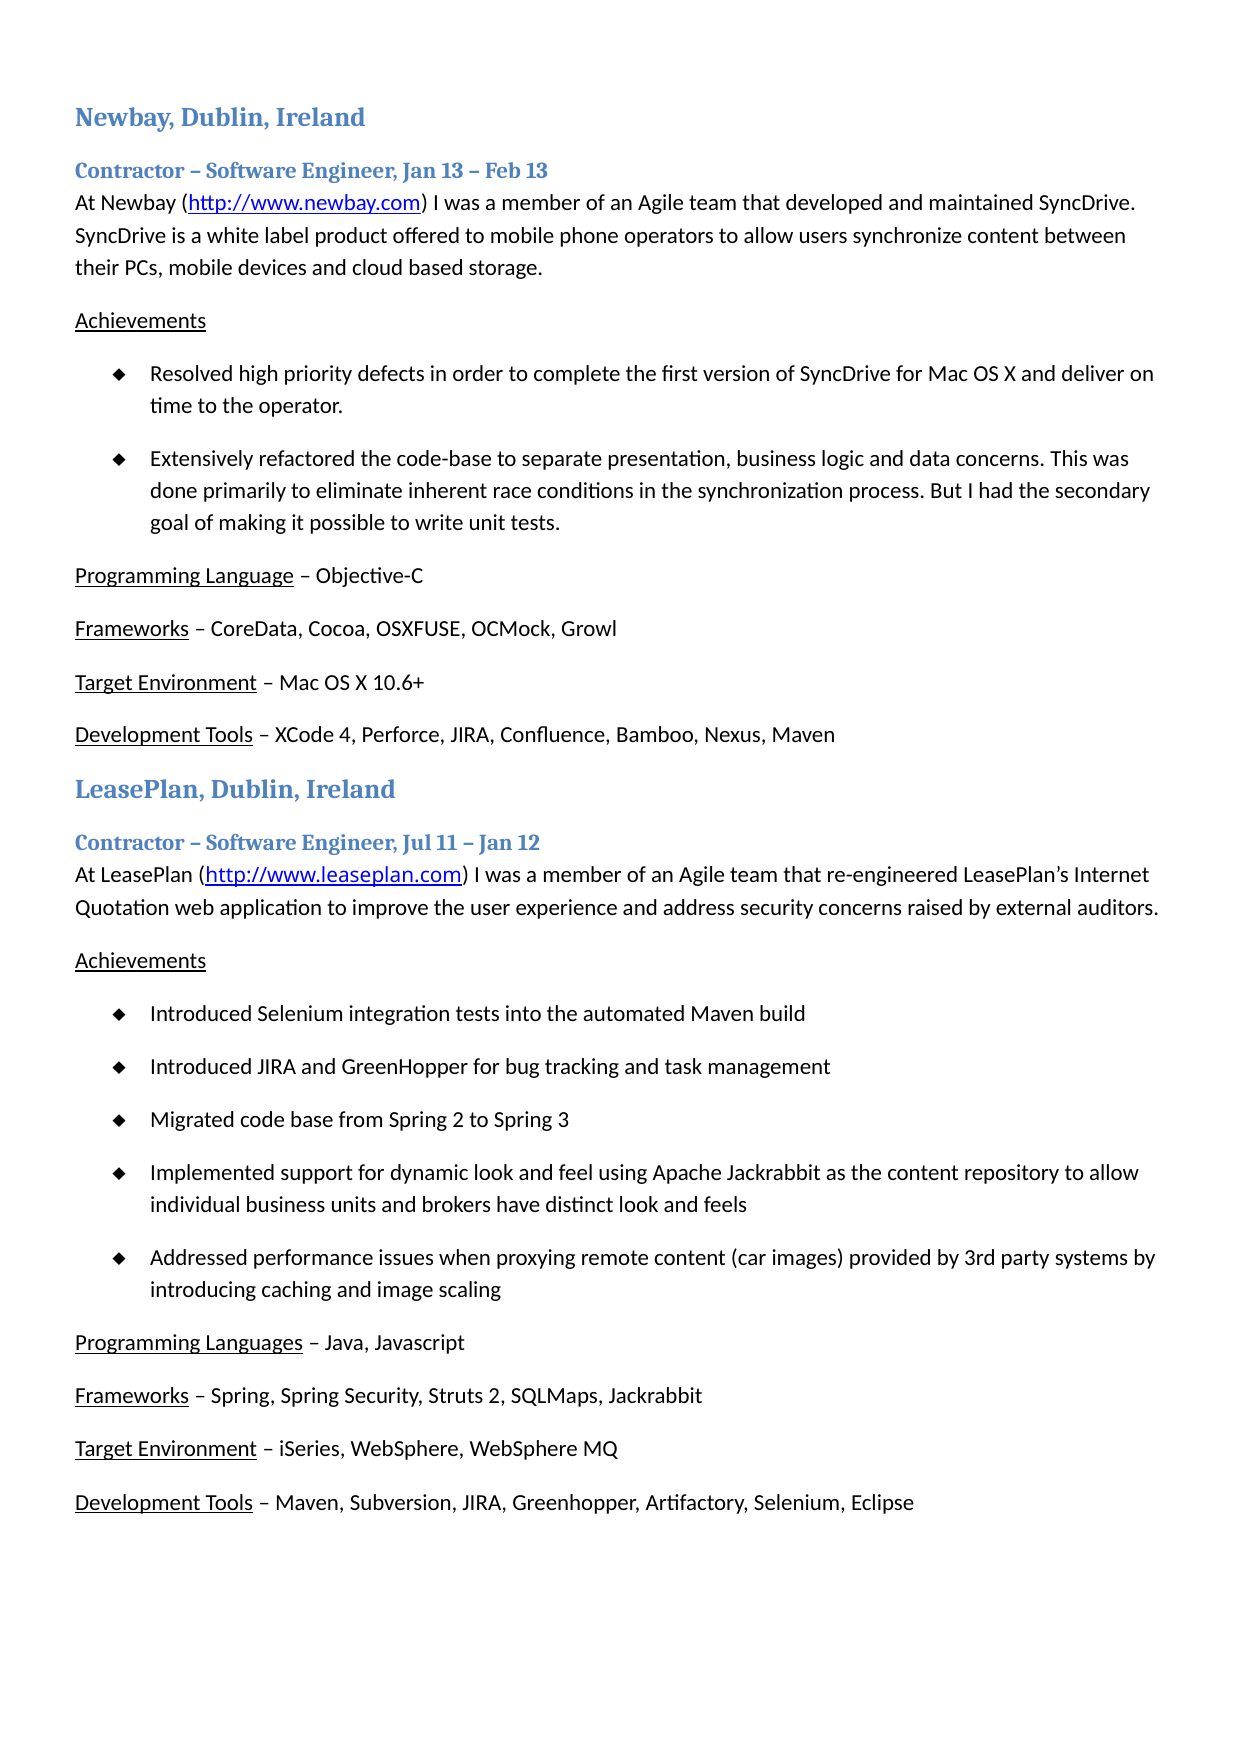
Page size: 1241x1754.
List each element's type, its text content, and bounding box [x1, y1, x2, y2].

text Programming Language – Objective-C [75, 562, 1165, 589]
text Target Environment – iSeries, WebSphere, WebSphere MQ [75, 1434, 1165, 1463]
text At Newbay (http://www.newbay.com) I was a member of an Agile team that developed and maintained SyncDrive. SyncDrive is a white label product offered to mobile phone operators to allow users synchronize content between their PCs, mobile devices and cloud based storage. [75, 188, 1165, 281]
subtitle Contractor – Software Engineer, Jan 13 – Feb 13 [75, 158, 1165, 185]
text Programming Languages – Java, Javascript [75, 1328, 1165, 1357]
text Development Tools – XCode 4, Perforce, JIRA, Confluence, Bamboo, Nexus, Maven [75, 721, 1165, 749]
subtitle Contractor – Software Engineer, Jul 11 – Jan 12 [75, 830, 1165, 857]
list Introduced JIRA and GreenHopper for bug tracking and task management [112, 1052, 1165, 1080]
list Migrated code base from Spring 2 to Spring 3 [112, 1105, 1165, 1133]
text At LeasePlan (http://www.leaseplan.com) I was a member of an Agile team that re-engineered LeasePlan’s Internet Quotation web application to improve the user experience and address security concerns raised by external auditors. [75, 860, 1165, 921]
text Development Tools – Maven, Subversion, JIRA, Greenhopper, Artifactory, Selenium, Eclipse [75, 1488, 1165, 1516]
text Frameworks – CoreData, Cocoa, OSXFUSE, OCMock, Growl [75, 614, 1165, 643]
subtitle LeasePlan, Dublin, Ireland [75, 774, 1165, 805]
list Addressed performance issues when proxying remote content (car images) provided by 3rd party systems by introducing caching and image scaling [112, 1243, 1165, 1303]
list Introduced Selenium integration tests into the automated Maven build [112, 999, 1165, 1027]
text Frameworks – Spring, Spring Security, Struts 2, SQLMaps, Jackrabbit [75, 1382, 1165, 1409]
list Implemented support for dynamic look and feel using Apache Jackrabbit as the content repository to allow individual business units and brokers have distinct look and feels [112, 1158, 1165, 1218]
subtitle Newbay, Dublin, Ireland [75, 102, 1165, 133]
text Achievements [75, 946, 1165, 974]
text Target Environment – Mac OS X 10.6+ [75, 668, 1165, 696]
list Extensively refactored the code-base to separate presentation, business logic and data concerns. This was done primarily to eliminate inherent race conditions in the synchronization process. But I had the secondary goal of making it possible to write unit tests. [112, 444, 1165, 537]
list Resolved high priority defects in order to complete the first version of SyncDrive for Mac OS X and deliver on time to the operator. [112, 359, 1165, 419]
text Achievements [75, 306, 1165, 334]
